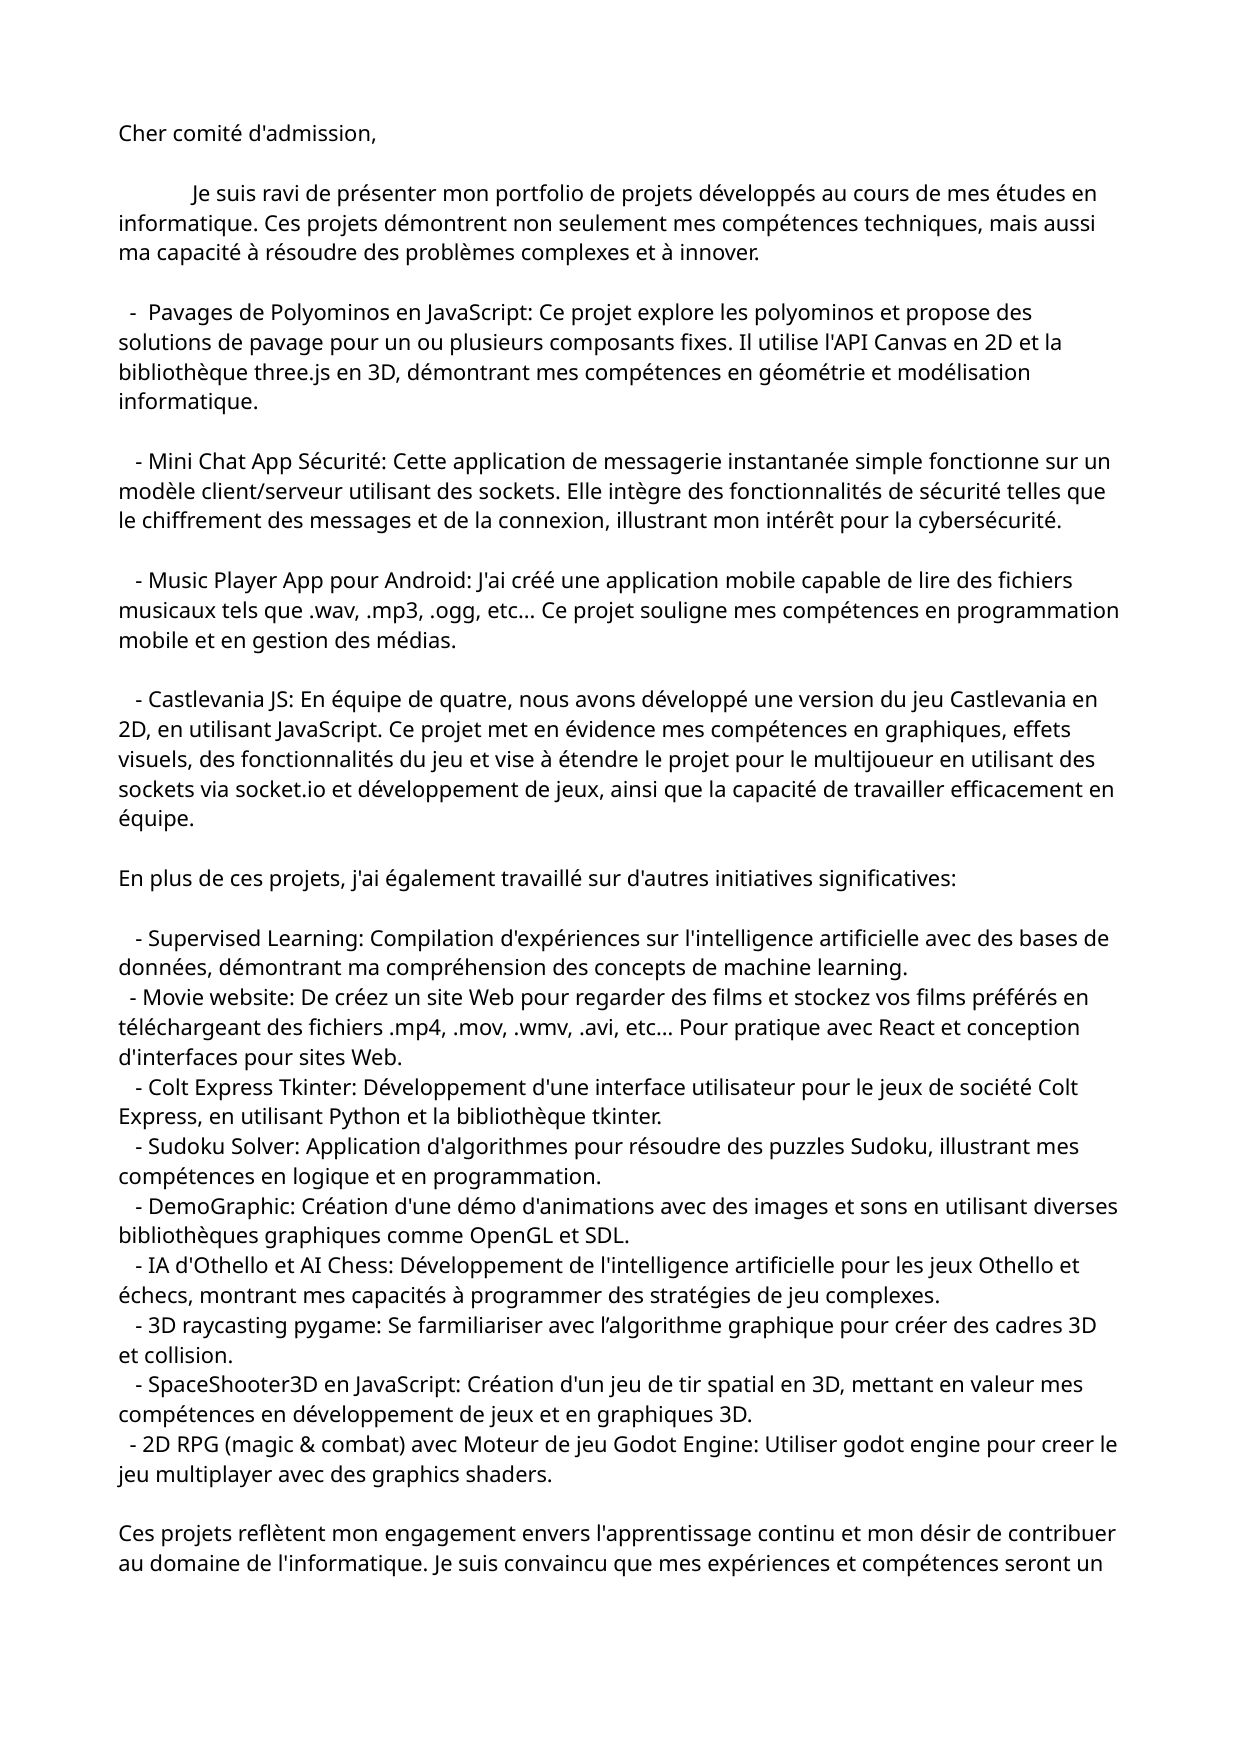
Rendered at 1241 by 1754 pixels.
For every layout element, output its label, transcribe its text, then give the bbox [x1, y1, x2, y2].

text - SpaceShooter3D en JavaScript: Création d'un jeu de tir spatial en 3D, mettant en valeur mes compétences en développement de jeux et en graphiques 3D. [118, 1369, 1122, 1429]
text - Castlevania JS: En équipe de quatre, nous avons développé une version du jeu Castlevania en 2D, en utilisant JavaScript. Ce projet met en évidence mes compétences en graphiques, effets visuels, des fonctionnalités du jeu et vise à étendre le projet pour le multijoueur en utilisant des sockets via socket.io et développement de jeux, ainsi que la capacité de travailler efficacement en équipe. [118, 684, 1122, 833]
text - Sudoku Solver: Application d'algorithmes pour résoudre des puzzles Sudoku, illustrant mes compétences en logique et en programmation. [118, 1131, 1122, 1191]
text Ces projets reflètent mon engagement envers l'apprentissage continu et mon désir de contribuer au domaine de l'informatique. Je suis convaincu que mes expériences et compétences seront un [118, 1518, 1122, 1578]
text - Pavages de Polyominos en JavaScript: Ce projet explore les polyominos et propose des solutions de pavage pour un ou plusieurs composants fixes. Il utilise l'API Canvas en 2D et la bibliothèque three.js en 3D, démontrant mes compétences en géométrie et modélisation informatique. [118, 297, 1122, 416]
text - Mini Chat App Sécurité: Cette application de messagerie instantanée simple fonctionne sur un modèle client/serveur utilisant des sockets. Elle intègre des fonctionnalités de sécurité telles que le chiffrement des messages et de la connexion, illustrant mon intérêt pour la cybersécurité. [118, 446, 1122, 535]
text - Colt Express Tkinter: Développement d'une interface utilisateur pour le jeux de société Colt Express, en utilisant Python et la bibliothèque tkinter. [118, 1071, 1122, 1131]
text - 3D raycasting pygame: Se farmiliariser avec l’algorithme graphique pour créer des cadres 3D et collision. [118, 1310, 1122, 1369]
text Je suis ravi de présenter mon portfolio de projets développés au cours de mes études en informatique. Ces projets démontrent non seulement mes compétences techniques, mais aussi ma capacité à résoudre des problèmes complexes et à innover. [118, 178, 1122, 267]
text - IA d'Othello et AI Chess: Développement de l'intelligence artificielle pour les jeux Othello et échecs, montrant mes capacités à programmer des stratégies de jeu complexes. [118, 1250, 1122, 1310]
text Cher comité d'admission, [118, 118, 1122, 148]
text - Music Player App pour Android: J'ai créé une application mobile capable de lire des fichiers musicaux tels que .wav, .mp3, .ogg, etc... Ce projet souligne mes compétences en programmation mobile et en gestion des médias. [118, 565, 1122, 654]
text - 2D RPG (magic & combat) avec Moteur de jeu Godot Engine: Utiliser godot engine pour creer le jeu multiplayer avec des graphics shaders. [118, 1429, 1122, 1488]
text En plus de ces projets, j'ai également travaillé sur d'autres initiatives significatives: [118, 863, 1122, 893]
text - Supervised Learning: Compilation d'expériences sur l'intelligence artificielle avec des bases de données, démontrant ma compréhension des concepts de machine learning. [118, 922, 1122, 982]
text - Movie website: De créez un site Web pour regarder des films et stockez vos films préférés en téléchargeant des fichiers .mp4, .mov, .wmv, .avi, etc… Pour pratique avec React et conception d'interfaces pour sites Web. [118, 982, 1122, 1071]
text - DemoGraphic: Création d'une démo d'animations avec des images et sons en utilisant diverses bibliothèques graphiques comme OpenGL et SDL. [118, 1191, 1122, 1250]
